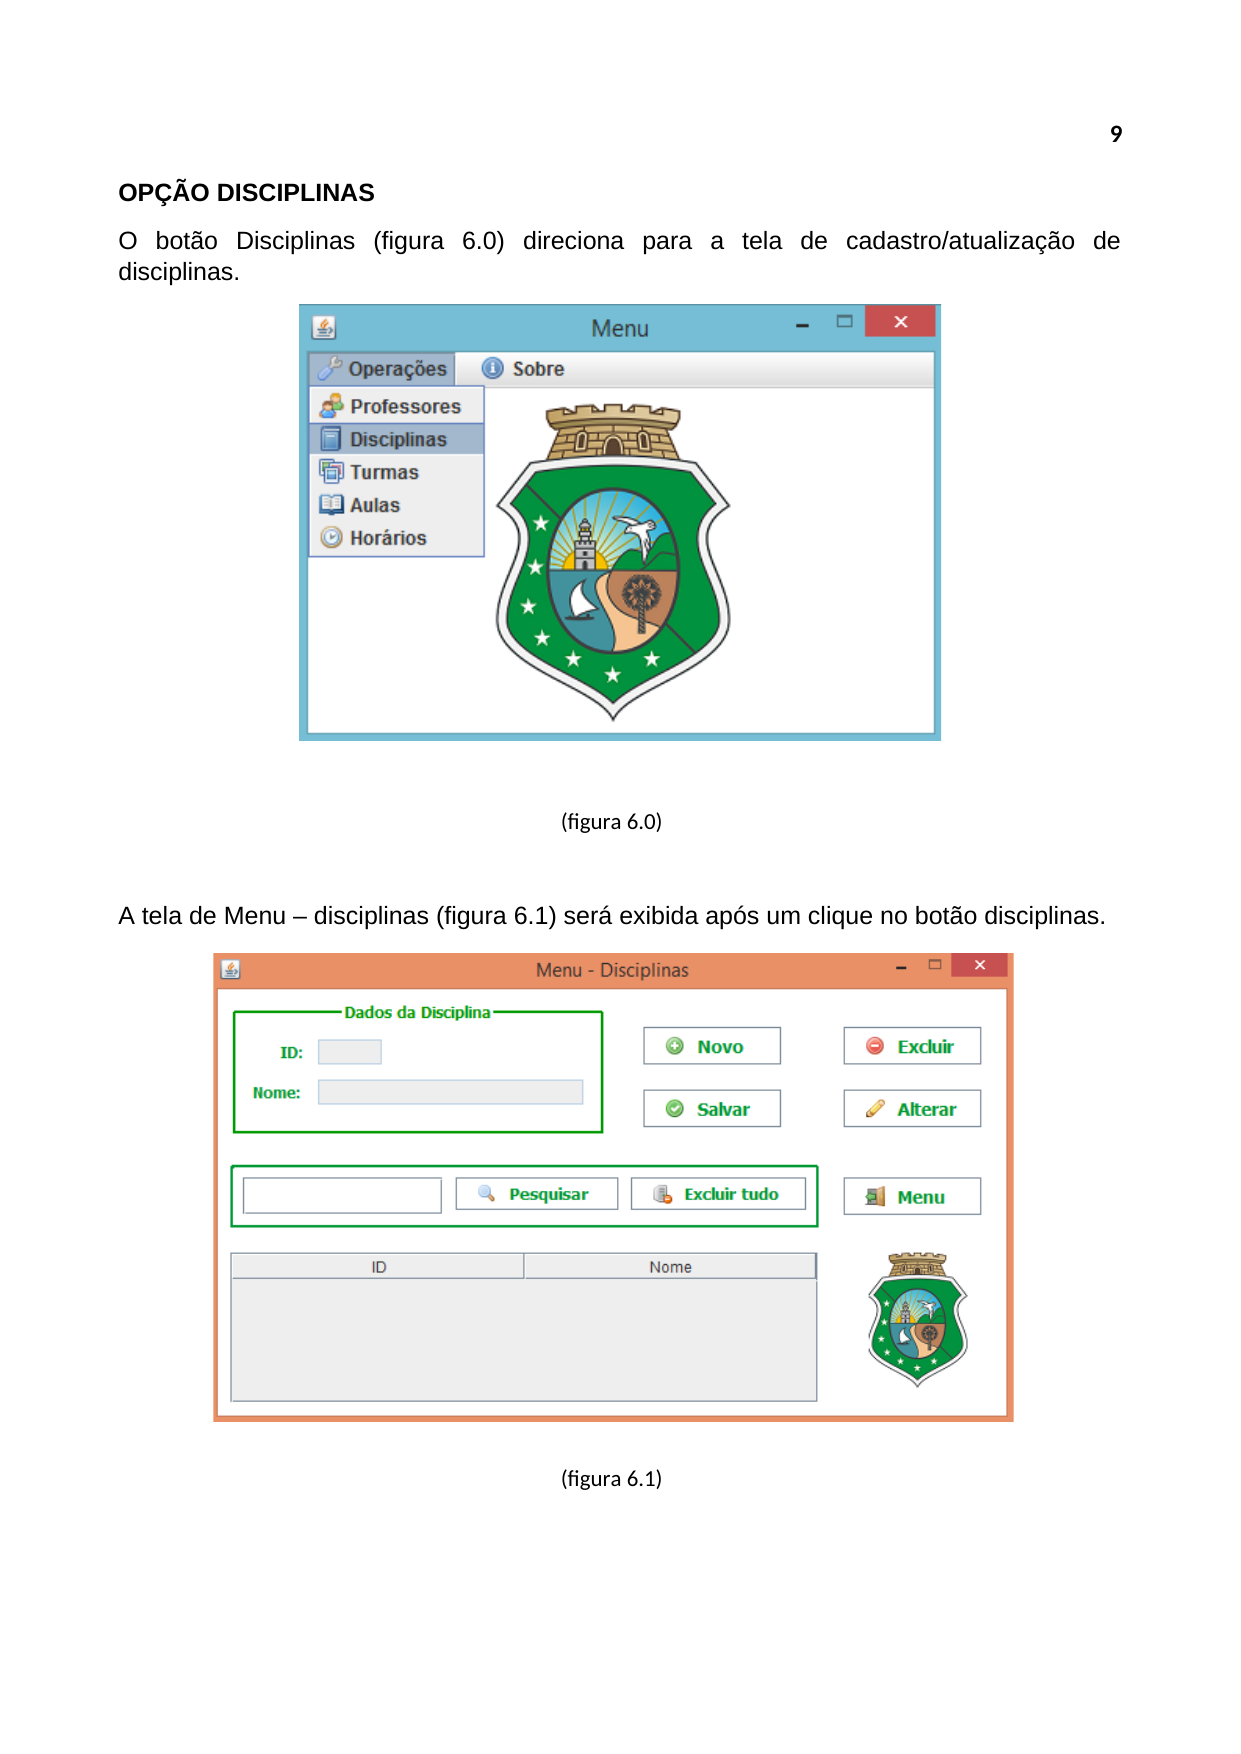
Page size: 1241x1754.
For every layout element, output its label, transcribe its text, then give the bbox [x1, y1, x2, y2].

text (figura 6.0) [118, 807, 1122, 835]
picture [213, 953, 1014, 1422]
text O botão Disciplinas (figura 6.0) direciona para a tela de cadastro/atualização de disciplinas. [118, 226, 1122, 286]
text OPÇÃO DISCIPLINAS [118, 178, 1122, 207]
picture [299, 304, 942, 741]
text (figura 6.1) [118, 1464, 1122, 1492]
text A tela de Menu – disciplinas (figura 6.1) será exibida após um clique no botão disciplinas. [118, 901, 1122, 930]
